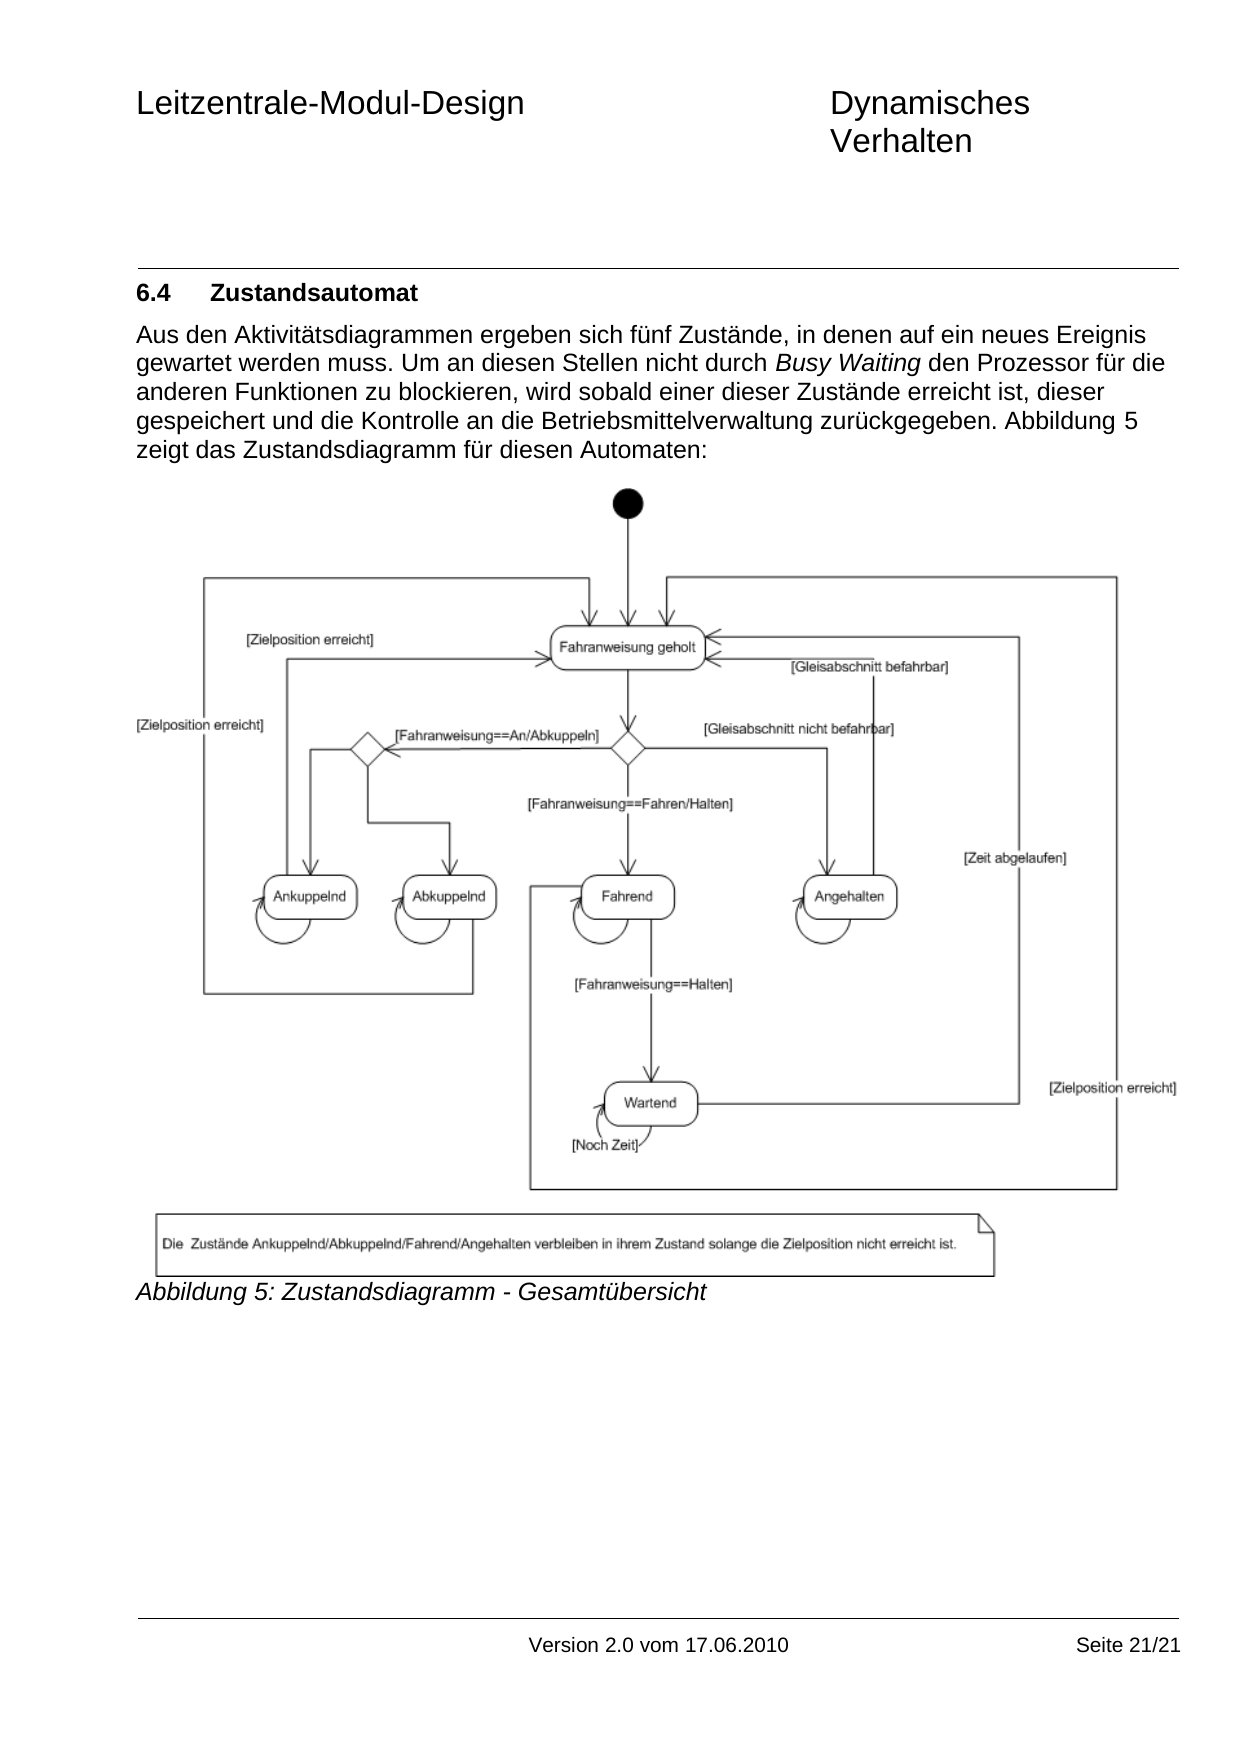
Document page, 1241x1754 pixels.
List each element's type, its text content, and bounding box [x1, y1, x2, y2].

text Aus den Aktivitätsdiagrammen ergeben sich fünf Zustände, in denen auf ein neues Ereignis gewartet werden muss. Um an diesen Stellen nicht durch Busy Waiting den Prozessor für die anderen Funktionen zu blockieren, wird sobald einer dieser Zustände erreicht ist, dieser gespeichert und die Kontrolle an die Betriebsmittelverwaltung zurückgegeben. Abbildung 5 zeigt das Zustandsdiagramm für diesen Automaten: [136, 319, 1181, 463]
picture [136, 488, 1182, 1277]
subtitle Zustandsautomat [136, 289, 1181, 307]
text Abbildung 5: Zustandsdiagramm - Gesamtübersicht [136, 1277, 1181, 1305]
